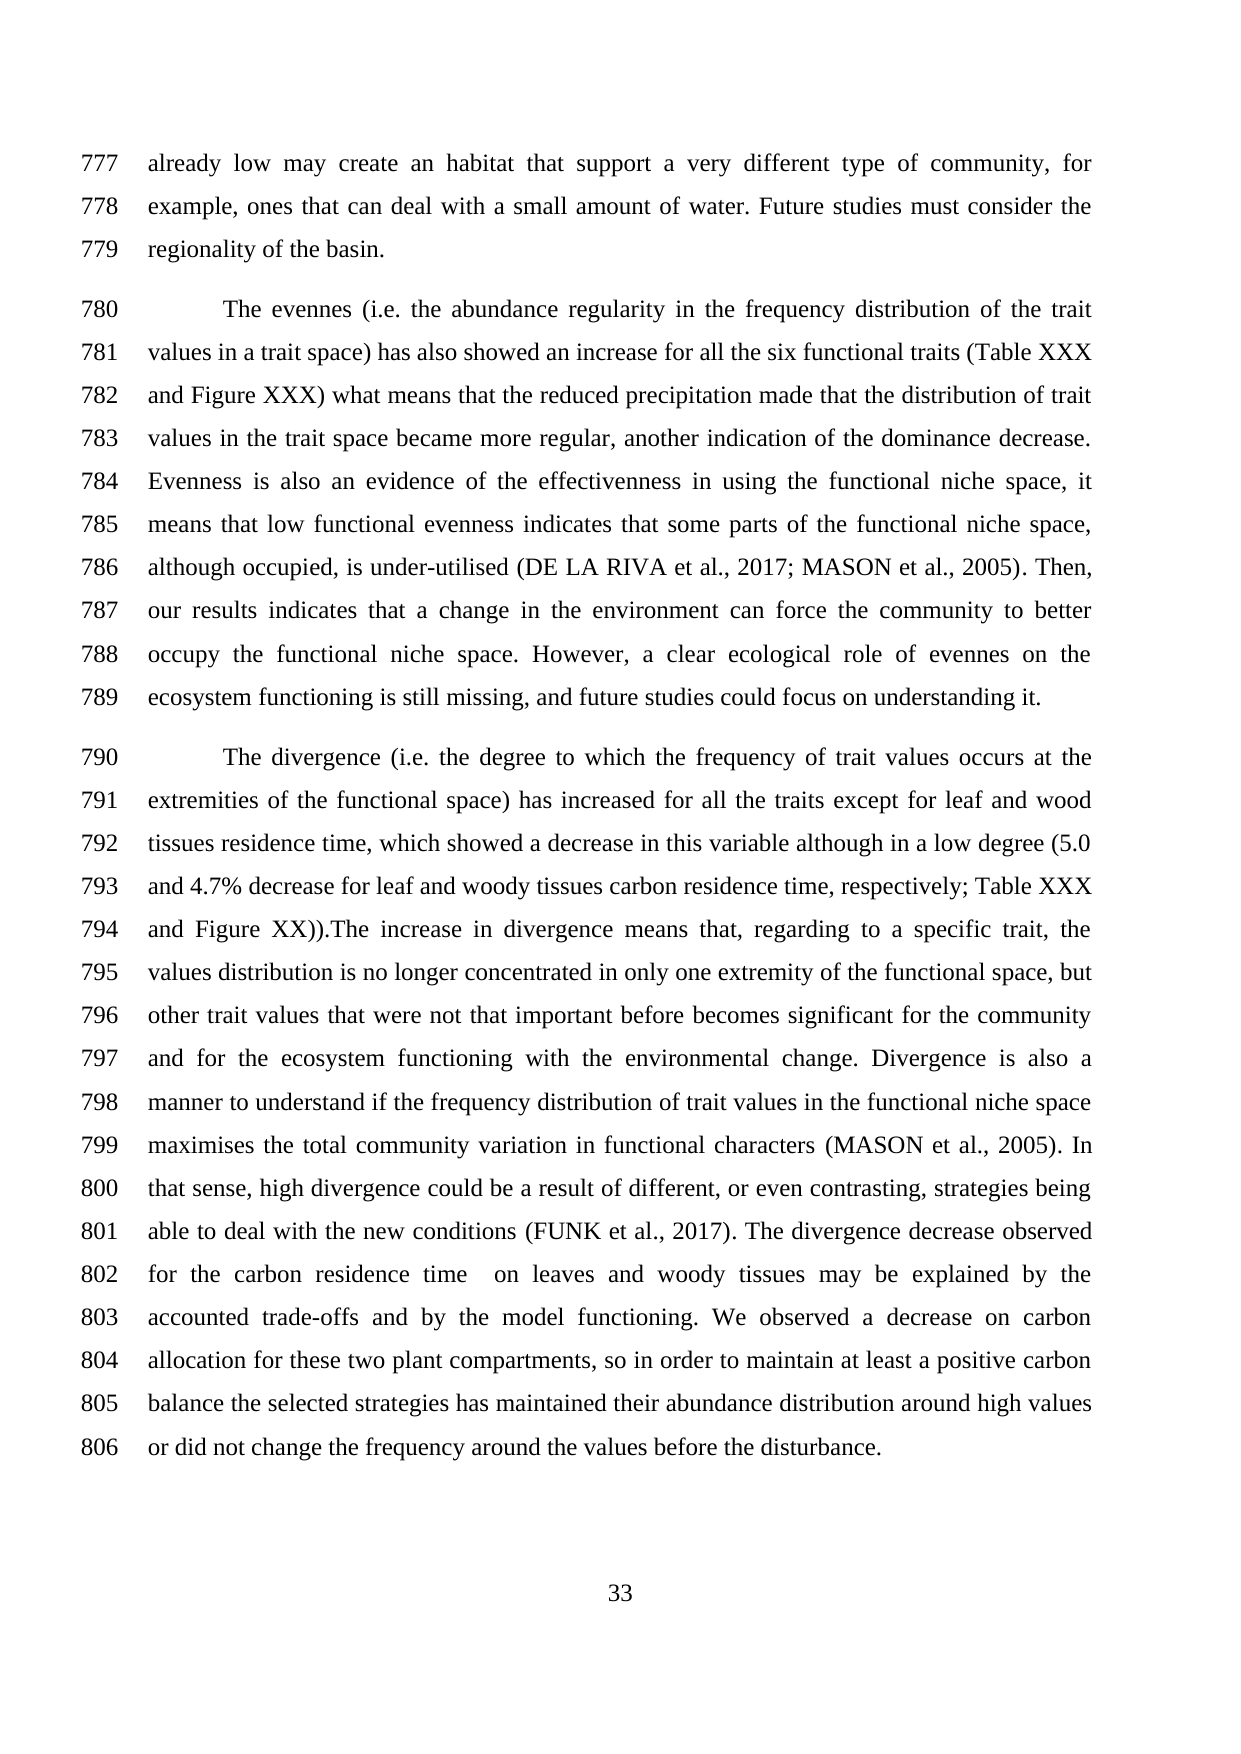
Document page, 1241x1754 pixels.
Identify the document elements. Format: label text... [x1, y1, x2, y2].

text Together, the change in functional composition and in dominance provoked a change in all the components of functional diversity (Table/Figure XXX). This is seen through the indices resulted from our analysis that compare, before and after the disturbance, the dissimilarity between the curves (in the case of the single-trait analysis; Table XXXX) and the similarity between the hypervolumes (in the case of multi-trait analysis; Jaccard index equal to 0.036). To date, this is the first modelling study to address the modification in all the functional diversity facets for Amazon forest. The studies concerned to understand the impacts of climate change on functional diversity mainly focused on the impacts for functional composition or few functional diversity facets, however functional diversity has different facets that express different ecological meaning (CARMONA et al., 2016; MASON et al., 2005; MOUCHET et al., 2010)⁠. Regarding to functional richness, we found for all the traits an unexpected and significant increase in this functional component derived from a higher occupancy of the functional space (FigXXX and Table XX) what, in its turn, led to an increase in the hypervolume occupied by all the strategies (Fig XXXX do aumento do hypervolume). This is contrary to the hypothesis that a more severe environment would decrease functional richness by selecting for a narrow range of strategies because of the environmental filtering (CORNWELL et al., 2006; FUNK et al., 2017; PERRONNE; GABA, 2017)⁠. However a recent literature review found that the expected trait distribution patterns is an increase in functional richness (PERRONNE; GABA, 2017)⁠. However some THINGS are needed to point out: first, the increase in functional richness does not mean that the number of survival PLSs has increased, it actually decreased, what we found was only a change on the functional space occupation. the above cited compensatory dynamics is a possible explanation for the increase in the functional space occupation. It also shows the importance of more rare traits in the long-term and large-scale ecological processes since it increases the varity of responses to the possible future stress (VIOLLE et al., 2017)⁠. It is also essential to consider that the analysis made for functional diversity has considered the whole amazon basin as a “unique” community. With the reduction on precipitation an increase on heterogenety of habitats was created, since the reduction of precipitation on areas where the precipitation was already low may create an habitat that support a very different type of community, for example, ones that can deal with a small amount of water. Future studies must consider the regionality of the basin. [112, 148, 1093, 263]
text The divergence (i.e. the degree to which the frequency of trait values occurs at the extremities of the functional space) has increased for all the traits except for leaf and wood tissues residence time, which showed a decrease in this variable although in a low degree (5.0 and 4.7% decrease for leaf and woody tissues carbon residence time, respectively; Table XXX and Figure XX)).The increase in divergence means that, regarding to a specific trait, the values distribution is no longer concentrated in only one extremity of the functional space, but other trait values that were not that important before becomes significant for the community and for the ecosystem functioning with the environmental change. Divergence is also a manner to understand if the frequency distribution of trait values in the functional niche space maximises the total community variation in functional characters (MASON et al., 2005)⁠. In that sense, high divergence could be a result of different, or even contrasting, strategies being able to deal with the new conditions (FUNK et al., 2017)⁠. The divergence decrease observed for the carbon residence time on leaves and woody tissues may be explained by the accounted trade-offs and by the model functioning. We observed a decrease on carbon allocation for these two plant compartments, so in order to maintain at least a positive carbon balance the selected strategies has maintained their abundance distribution around high values or did not change the frequency around the values before the disturbance. [148, 742, 1093, 1460]
text The evennes (i.e. the abundance regularity in the frequency distribution of the trait values in a trait space) has also showed an increase for all the six functional traits (Table XXX and Figure XXX) what means that the reduced precipitation made that the distribution of trait values in the trait space became more regular, another indication of the dominance decrease. Evenness is also an evidence of the effectivenness in using the functional niche space, it means that low functional evenness indicates that some parts of the functional niche space, although occupied, is under-utilised (DE LA RIVA et al., 2017; MASON et al., 2005)⁠. Then, our results indicates that a change in the environment can force the community to better occupy the functional niche space. However, a clear ecological role of evennes on the ecosystem functioning is still missing, and future studies could focus on understanding it. [148, 294, 1093, 711]
